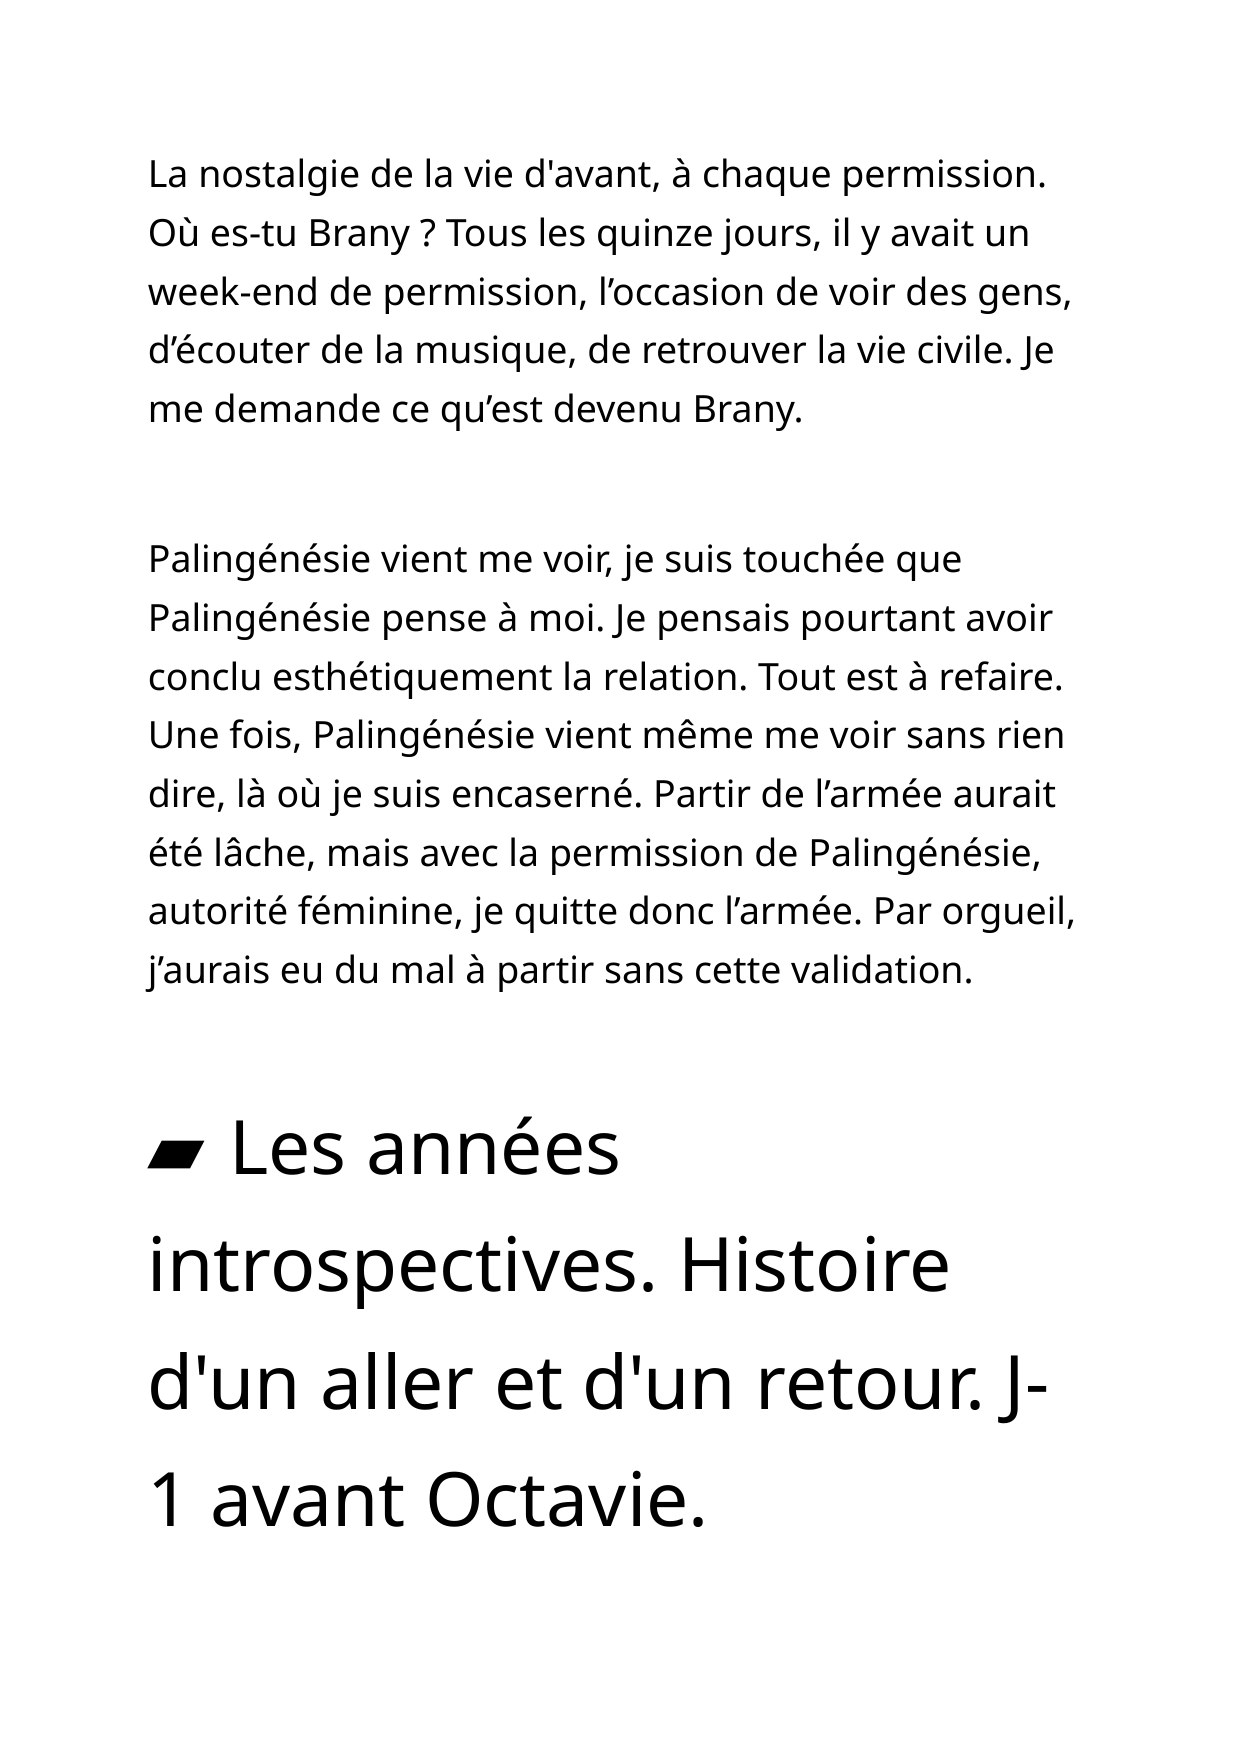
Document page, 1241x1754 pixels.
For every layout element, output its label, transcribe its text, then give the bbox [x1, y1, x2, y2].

text Palingénésie vient me voir, je suis touchée que Palingénésie pense à moi. Je pensais pourtant avoir conclu esthétiquement la relation. Tout est à refaire. Une fois, Palingénésie vient même me voir sans rien dire, là où je suis encaserné. Partir de l’armée aurait été lâche, mais avec la permission de Palingénésie, autorité féminine, je quitte donc l’armée. Par orgueil, j’aurais eu du mal à partir sans cette validation. [148, 533, 1093, 994]
text ▰ Les années introspectives. Histoire d'un aller et d'un retour. J-1 avant Octavie. [148, 1094, 1093, 1549]
text La nostalgie de la vie d'avant, à chaque permission. Où es-tu Brany ? Tous les quinze jours, il y avait un week-end de permission, l’occasion de voir des gens, d’écouter de la musique, de retrouver la vie civile. Je me demande ce qu’est devenu Brany. [148, 148, 1093, 433]
